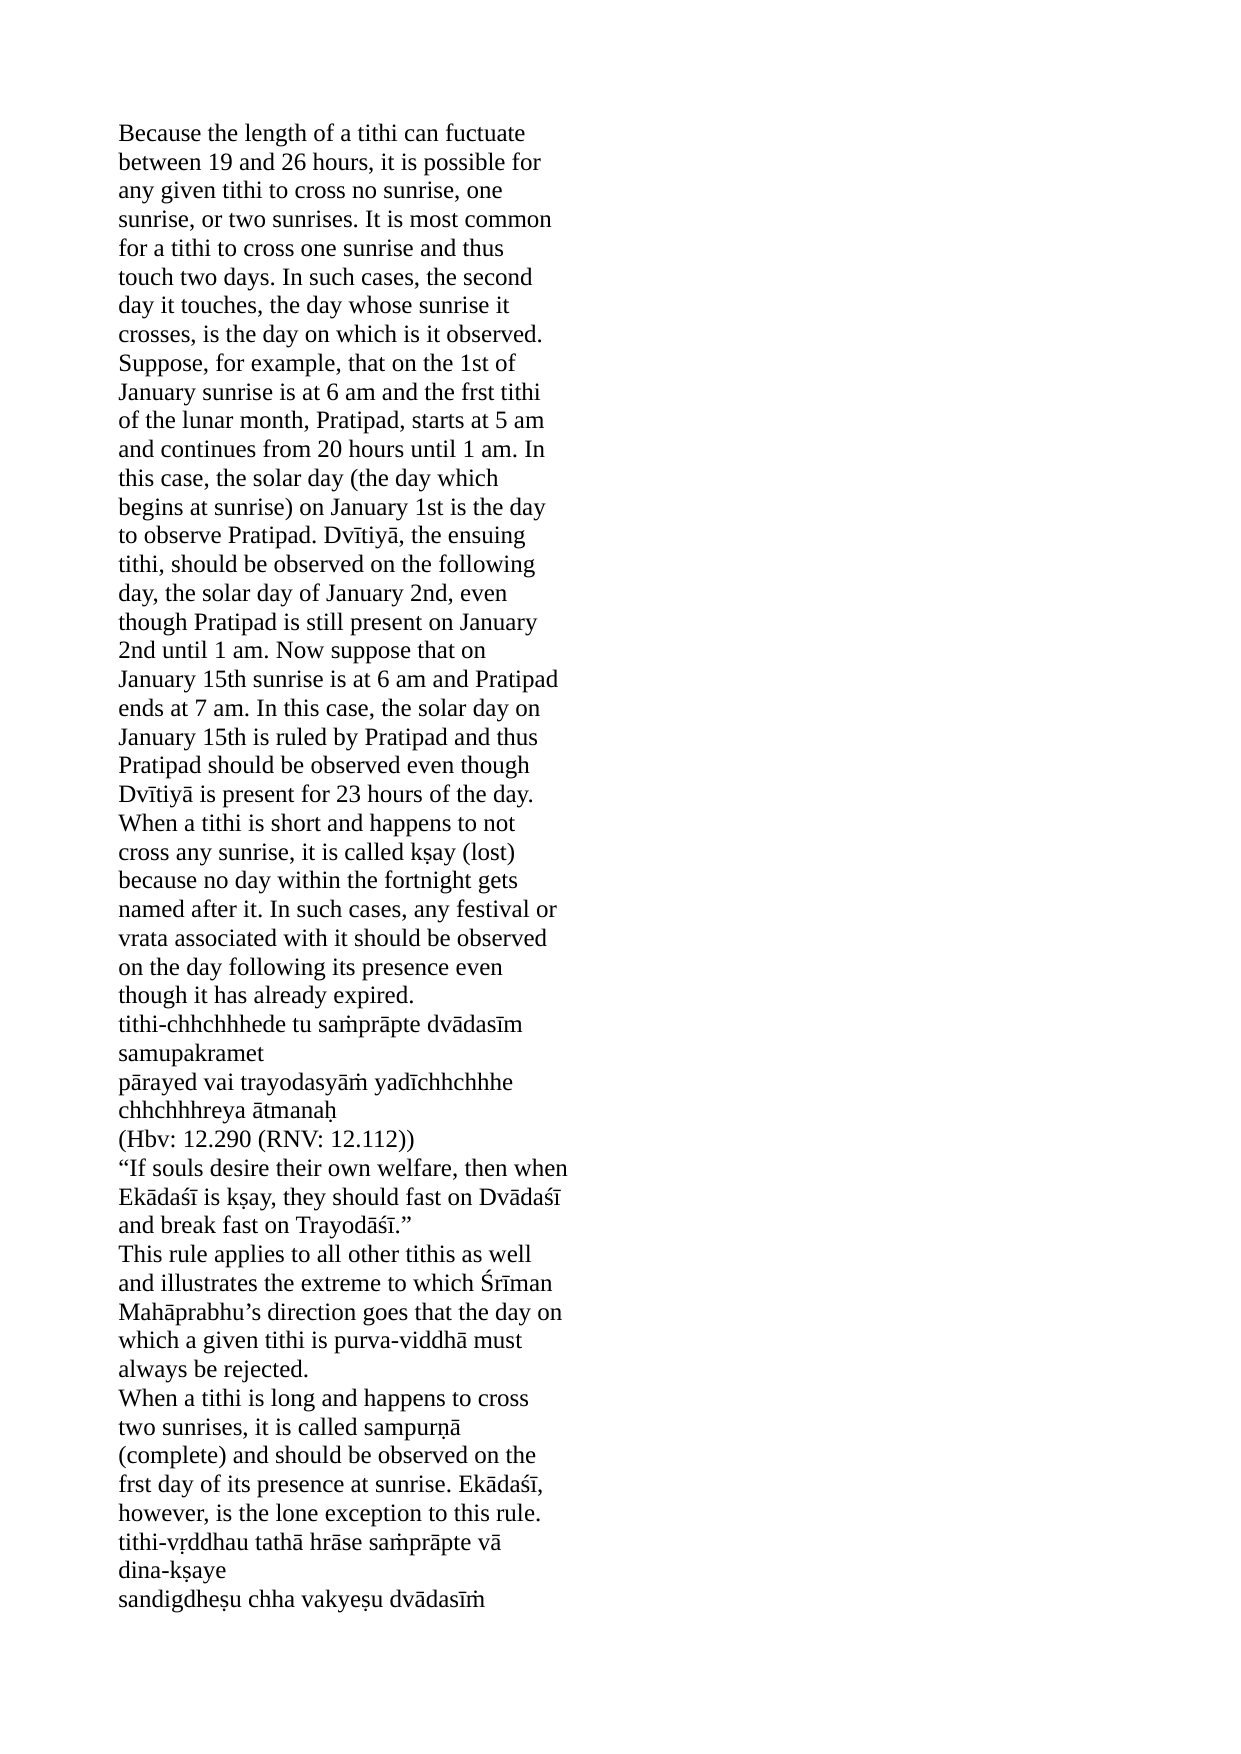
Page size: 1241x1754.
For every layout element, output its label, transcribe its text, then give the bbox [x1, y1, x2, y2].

text however, is the lone exception to this rule. [118, 1498, 1122, 1527]
text and continues from 20 hours until 1 am. In [118, 434, 1122, 463]
text cross any sunrise, it is called kṣay (lost) [118, 837, 1122, 866]
text Suppose, for example, that on the 1st of [118, 348, 1122, 377]
text day, the solar day of January 2nd, even [118, 578, 1122, 607]
text When a tithi is short and happens to not [118, 808, 1122, 837]
text chhchhhreya ātmanaḥ [118, 1096, 1122, 1124]
text and break fast on Trayodāśī.” [118, 1211, 1122, 1239]
text Pratipad should be observed even though [118, 751, 1122, 779]
text tithi, should be observed on the following [118, 549, 1122, 578]
text 2nd until 1 am. Now suppose that on [118, 636, 1122, 664]
text to observe Pratipad. Dvītiyā, the ensuing [118, 521, 1122, 549]
text vrata associated with it should be observed [118, 923, 1122, 952]
text on the day following its presence even [118, 952, 1122, 981]
text crosses, is the day on which is it observed. [118, 319, 1122, 348]
text sandigdheṣu chha vakyeṣu dvādasīṁ [118, 1584, 1122, 1613]
text January 15th sunrise is at 6 am and Pratipad [118, 664, 1122, 693]
text any given tithi to cross no sunrise, one [118, 176, 1122, 204]
text this case, the solar day (the day which [118, 463, 1122, 492]
text (Hbv: 12.290 (RNV: 12.112)) [118, 1124, 1122, 1153]
text day it touches, the day whose sunrise it [118, 291, 1122, 319]
text begins at sunrise) on January 1st is the day [118, 492, 1122, 521]
text and illustrates the extreme to which Śrīman [118, 1268, 1122, 1297]
text Because the length of a tithi can fuctuate [118, 118, 1122, 147]
text dina-kṣaye [118, 1556, 1122, 1584]
text “If souls desire their own welfare, then when [118, 1153, 1122, 1182]
text touch two days. In such cases, the second [118, 262, 1122, 291]
text samupakramet [118, 1038, 1122, 1067]
text Mahāprabhu’s direction goes that the day on [118, 1297, 1122, 1326]
text This rule applies to all other tithis as well [118, 1239, 1122, 1268]
text sunrise, or two sunrises. It is most common [118, 204, 1122, 233]
text of the lunar month, Pratipad, starts at 5 am [118, 406, 1122, 434]
text (complete) and should be observed on the [118, 1441, 1122, 1469]
text January sunrise is at 6 am and the frst tithi [118, 377, 1122, 406]
text between 19 and 26 hours, it is possible for [118, 147, 1122, 176]
text tithi-chhchhhede tu saṁprāpte dvādasīm [118, 1009, 1122, 1038]
text always be rejected. [118, 1354, 1122, 1383]
text pārayed vai trayodasyāṁ yadīchhchhhe [118, 1067, 1122, 1096]
text because no day within the fortnight gets [118, 866, 1122, 894]
text though it has already expired. [118, 981, 1122, 1009]
text named after it. In such cases, any festival or [118, 894, 1122, 923]
text Dvītiyā is present for 23 hours of the day. [118, 779, 1122, 808]
text which a given tithi is purva-viddhā must [118, 1326, 1122, 1354]
text two sunrises, it is called sampurṇā [118, 1412, 1122, 1441]
text frst day of its presence at sunrise. Ekādaśī, [118, 1469, 1122, 1498]
text though Pratipad is still present on January [118, 607, 1122, 636]
text Ekādaśī is kṣay, they should fast on Dvādaśī [118, 1182, 1122, 1211]
text January 15th is ruled by Pratipad and thus [118, 722, 1122, 751]
text ends at 7 am. In this case, the solar day on [118, 693, 1122, 722]
text for a tithi to cross one sunrise and thus [118, 233, 1122, 262]
text tithi-vṛddhau tathā hrāse saṁprāpte vā [118, 1527, 1122, 1556]
text When a tithi is long and happens to cross [118, 1383, 1122, 1412]
